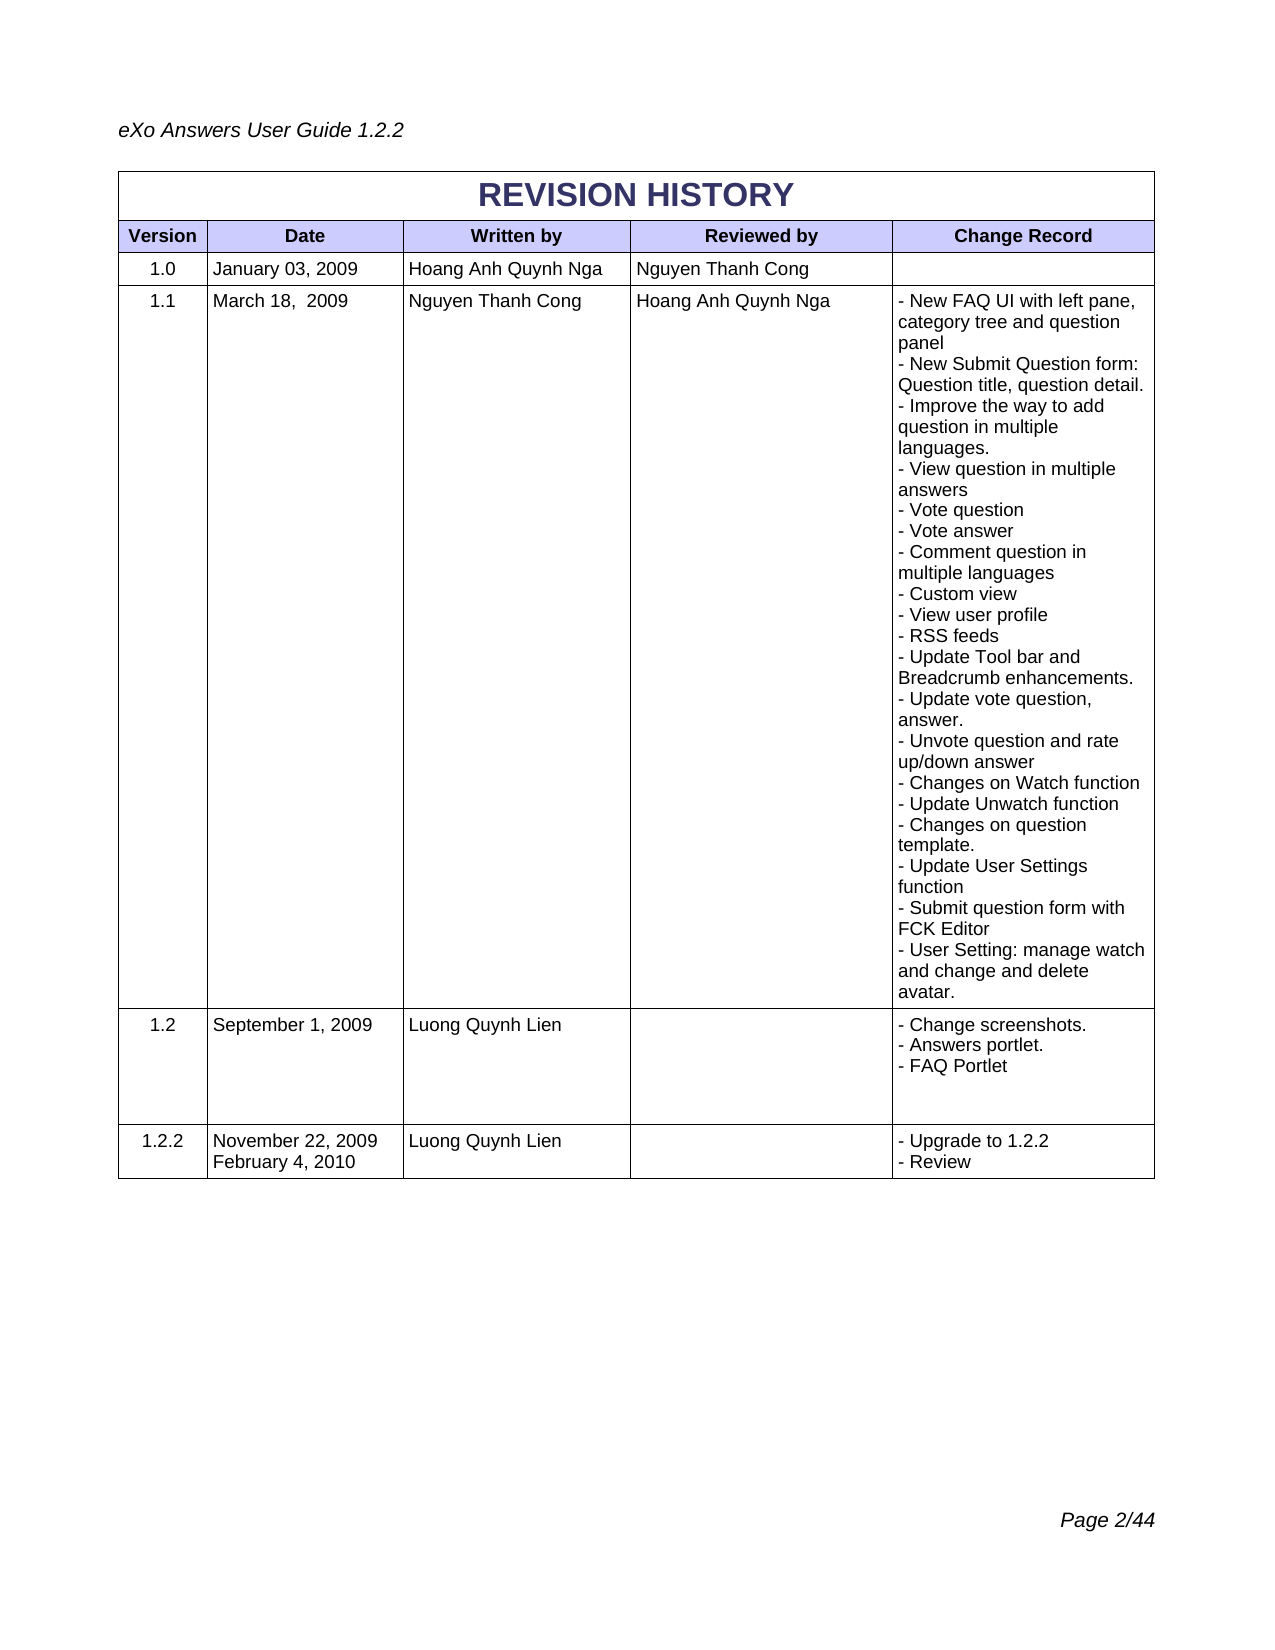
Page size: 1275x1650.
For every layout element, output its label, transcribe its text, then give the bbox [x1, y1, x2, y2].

table_cell November 22, 2009 February 4, 2010 [208, 1125, 403, 1178]
table_cell Luong Quynh Lien [404, 1009, 630, 1124]
table_cell Version [119, 221, 207, 252]
table_cell Nguyen Thanh Cong [404, 286, 630, 1008]
table_cell Hoang Anh Quynh Nga [631, 286, 892, 1008]
table_cell March 18, 2009 [208, 286, 403, 1008]
table_cell Hoang Anh Quynh Nga [404, 253, 630, 285]
table_cell September 1, 2009 [208, 1009, 403, 1124]
table_cell Nguyen Thanh Cong [631, 253, 892, 285]
table_cell - Change screenshots. - Answers portlet. - FAQ Portlet [893, 1009, 1154, 1124]
table_cell 1.1 [119, 286, 207, 1008]
table_cell Written by [404, 221, 630, 252]
table_cell [631, 1125, 892, 1178]
table_cell 1.2 [119, 1009, 207, 1124]
table_cell [631, 1009, 892, 1124]
table_cell 1.2.2 [119, 1125, 207, 1178]
table_cell Reviewed by [631, 221, 892, 252]
table_header REVISION HISTORY [119, 172, 1154, 220]
table_cell Luong Quynh Lien [404, 1125, 630, 1178]
table_cell - Upgrade to 1.2.2 - Review [893, 1125, 1154, 1178]
table_cell January 03, 2009 [208, 253, 403, 285]
table_cell 1.0 [119, 253, 207, 285]
table_cell - New FAQ UI with left pane, category tree and question panel - New Submit Question form: Question title, question detail. - Improve the way to add question in multiple languages. - View question in multiple answers - Vote question - Vote answer - Comment question in multiple languages - Custom view - View user profile - RSS feeds - Update Tool bar and Breadcrumb enhancements. - Update vote question, answer. - Unvote question and rate up/down answer - Changes on Watch function - Update Unwatch function - Changes on question template. - Update User Settings function - Submit question form with FCK Editor - User Setting: manage watch and change and delete avatar. [893, 286, 1154, 1008]
table_cell Date [208, 221, 403, 252]
table_cell [893, 253, 1154, 285]
table_cell Change Record [893, 221, 1154, 252]
